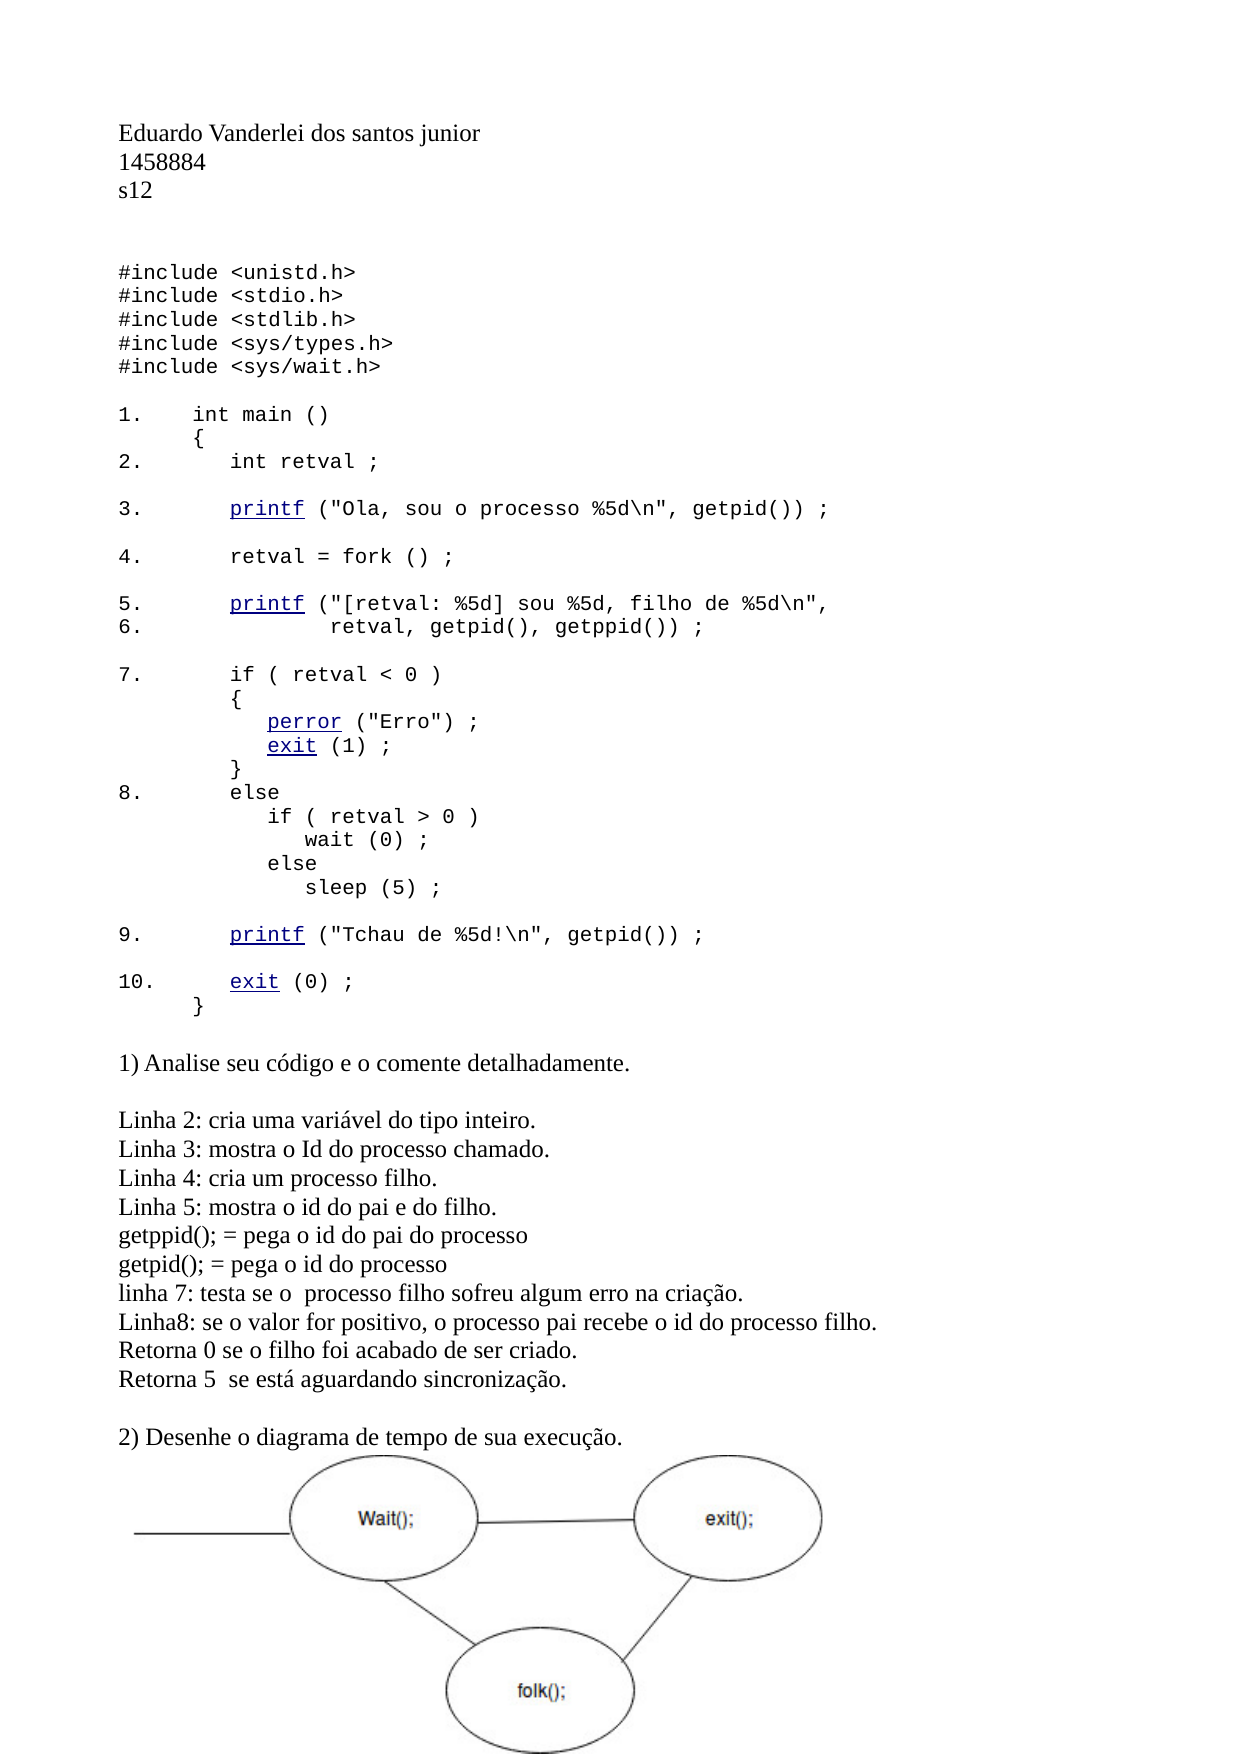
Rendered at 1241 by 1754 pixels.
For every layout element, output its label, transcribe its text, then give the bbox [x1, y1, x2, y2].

text Linha8: se o valor for positivo, o processo pai recebe o id do processo filho. [118, 1307, 1122, 1336]
text 5. printf ("[retval: %5d] sou %5d, filho de %5d\n", [118, 593, 1122, 617]
text Linha 4: cria um processo filho. [118, 1163, 1122, 1192]
text { [118, 687, 1122, 711]
text Linha 3: mostra o Id do processo chamado. [118, 1134, 1122, 1163]
text 7. if ( retval < 0 ) [118, 664, 1122, 687]
text Retorna 0 se o filho foi acabado de ser criado. [118, 1336, 1122, 1364]
text } [118, 995, 1122, 1018]
picture [133, 1455, 823, 1754]
text sleep (5) ; [118, 877, 1122, 900]
text #include <stdio.h> [118, 286, 1122, 309]
text } [118, 758, 1122, 782]
text Linha 5: mostra o id do pai e do filho. [118, 1192, 1122, 1221]
text 10. exit (0) ; [118, 971, 1122, 995]
text 1) Analise seu código e o comente detalhadamente. [118, 1048, 1122, 1077]
text 1458884 [118, 147, 1122, 176]
text #include <stdlib.h> [118, 309, 1122, 333]
text Retorna 5 se está aguardando sincronização. [118, 1364, 1122, 1393]
text linha 7: testa se o processo filho sofreu algum erro na criação. [118, 1278, 1122, 1307]
text #include <unistd.h> [118, 262, 1122, 286]
text s12 [118, 176, 1122, 204]
text { [118, 427, 1122, 451]
text getpid(); = pega o id do processo [118, 1249, 1122, 1278]
text perror ("Erro") ; [118, 711, 1122, 735]
text Eduardo Vanderlei dos santos junior [118, 118, 1122, 147]
text wait (0) ; [118, 829, 1122, 853]
text Linha 2: cria uma variável do tipo inteiro. [118, 1106, 1122, 1134]
text 8. else [118, 782, 1122, 806]
text 2. int retval ; [118, 451, 1122, 475]
text getppid(); = pega o id do pai do processo [118, 1221, 1122, 1249]
text 4. retval = fork () ; [118, 546, 1122, 569]
text 3. printf ("Ola, sou o processo %5d\n", getpid()) ; [118, 498, 1122, 522]
text 2) Desenhe o diagrama de tempo de sua execução. [118, 1422, 1122, 1451]
text 6. retval, getpid(), getppid()) ; [118, 617, 1122, 640]
text else [118, 853, 1122, 877]
text exit (1) ; [118, 735, 1122, 758]
text #include <sys/types.h> [118, 333, 1122, 356]
text #include <sys/wait.h> [118, 356, 1122, 380]
text if ( retval > 0 ) [118, 806, 1122, 829]
text 9. printf ("Tchau de %5d!\n", getpid()) ; [118, 924, 1122, 948]
text 1. int main () [118, 404, 1122, 427]
